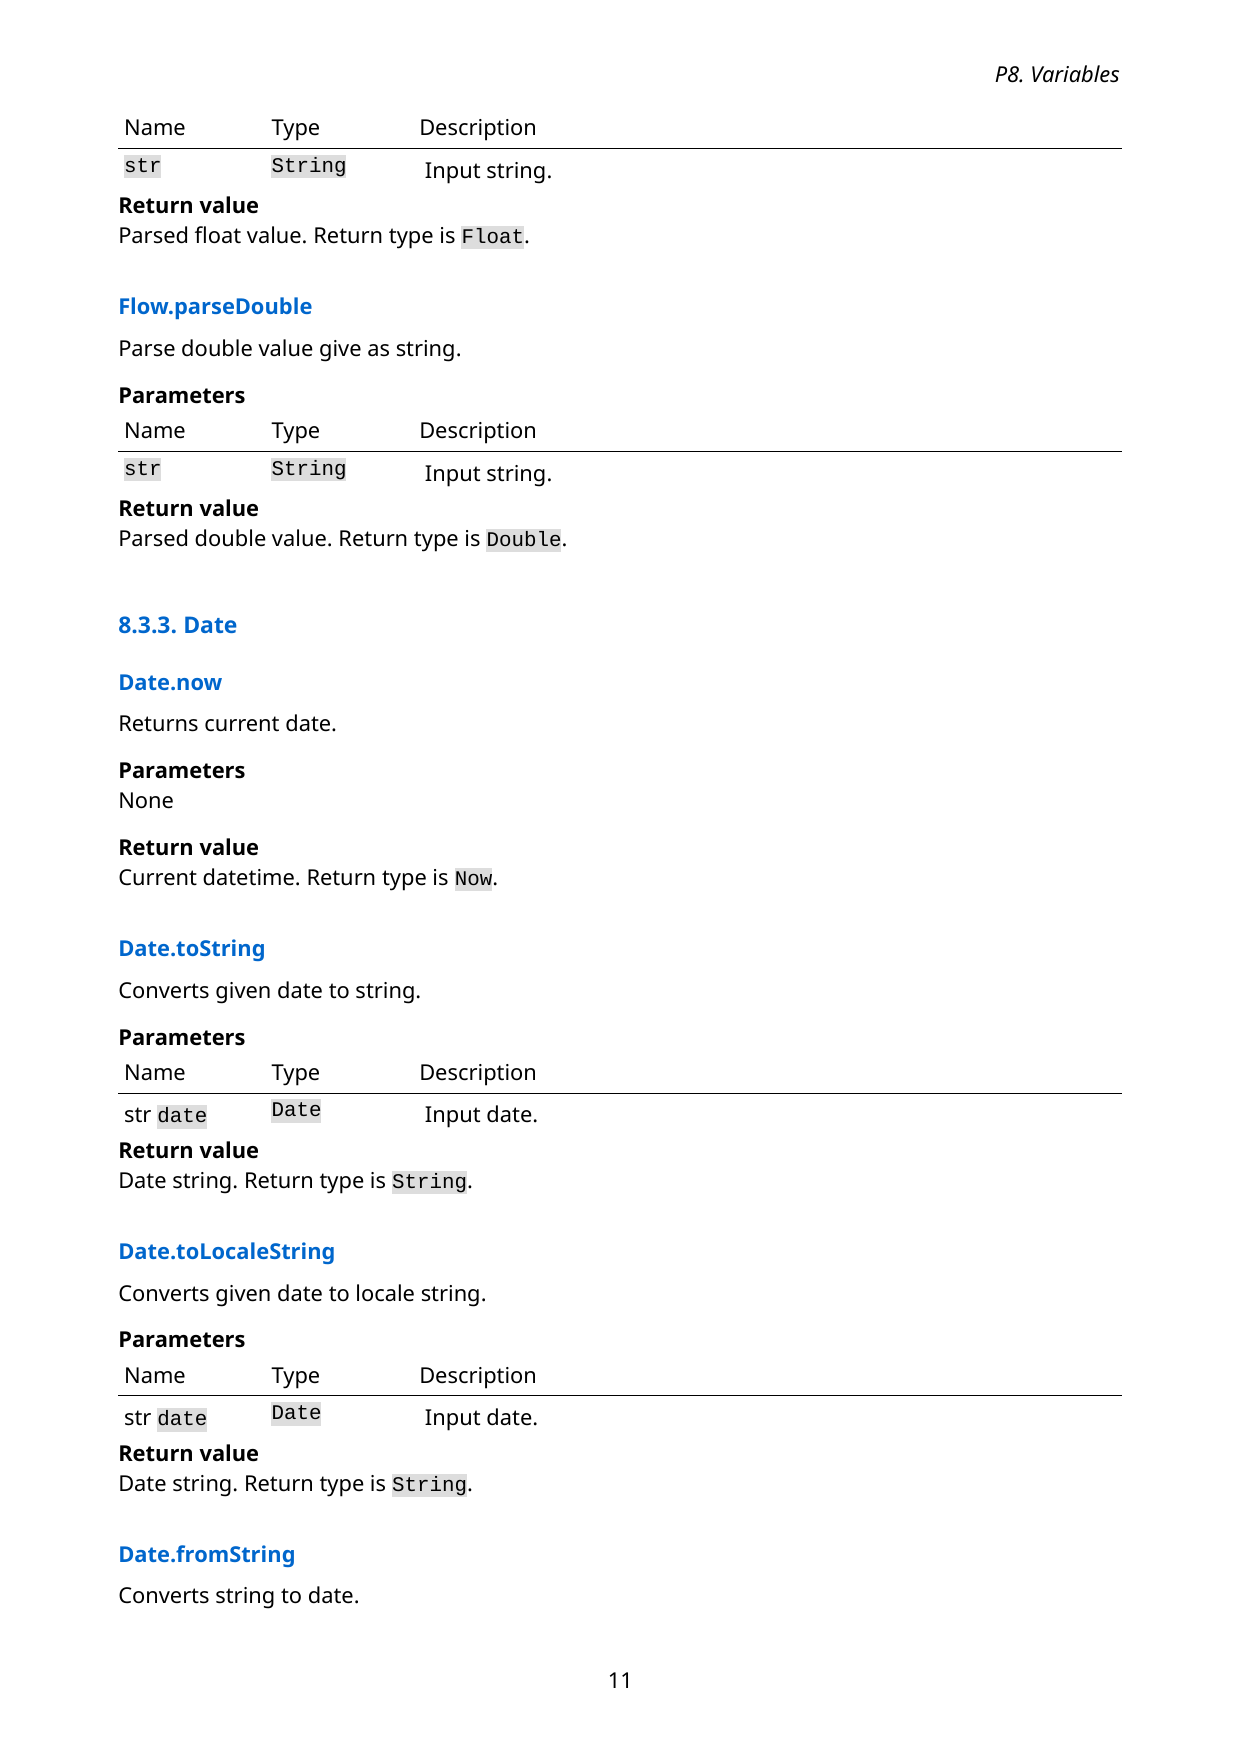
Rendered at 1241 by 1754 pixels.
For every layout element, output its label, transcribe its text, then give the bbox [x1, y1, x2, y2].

text Return value [118, 1438, 1122, 1467]
table_header Name [118, 1354, 266, 1395]
text Return value [118, 832, 1122, 862]
subtitle Date [118, 609, 1122, 640]
table_cell str [118, 452, 266, 493]
text Date string. Return type is String. [118, 1467, 1122, 1497]
table_header Type [266, 410, 413, 451]
text Returns current date. [118, 708, 1122, 738]
table_header Description [414, 1354, 1122, 1395]
table_cell str [118, 149, 266, 190]
table_cell Date [266, 1396, 413, 1438]
text Date string. Return type is String. [118, 1164, 1122, 1194]
table_header Type [266, 107, 413, 148]
subtitle Date.fromString [118, 1539, 1122, 1569]
text Converts string to date. [118, 1580, 1122, 1610]
subtitle Flow.parseDouble [118, 291, 1122, 321]
text Return value [118, 1135, 1122, 1164]
text Return value [118, 493, 1122, 523]
subtitle Date.toString [118, 933, 1122, 963]
table_header Name [118, 1051, 266, 1092]
text Converts given date to string. [118, 974, 1122, 1004]
table_cell String [266, 149, 413, 190]
text Return value [118, 190, 1122, 220]
text Current datetime. Return type is Now. [118, 862, 1122, 891]
table_header Description [414, 107, 1122, 148]
table_cell Input string. [414, 452, 1122, 493]
table_cell String [266, 452, 413, 493]
table_cell Date [266, 1094, 413, 1135]
table_header Type [266, 1051, 413, 1092]
table_header Type [266, 1354, 413, 1395]
text None [118, 785, 1122, 815]
table_cell Input date. [414, 1396, 1122, 1438]
text Parsed float value. Return type is Float. [118, 220, 1122, 250]
text Parameters [118, 380, 1122, 409]
table_header Name [118, 107, 266, 148]
text Parameters [118, 1021, 1122, 1051]
table_cell Input date. [414, 1094, 1122, 1135]
table_header Description [414, 1051, 1122, 1092]
text Parsed double value. Return type is Double. [118, 523, 1122, 553]
text Converts given date to locale string. [118, 1277, 1122, 1307]
text Parameters [118, 755, 1122, 785]
text Parameters [118, 1324, 1122, 1354]
table_cell str date [118, 1094, 266, 1135]
table_cell Input string. [414, 149, 1122, 190]
table_cell str date [118, 1396, 266, 1438]
table_header Name [118, 410, 266, 451]
text Parse double value give as string. [118, 333, 1122, 363]
subtitle Date.now [118, 667, 1122, 697]
table_header Description [414, 410, 1122, 451]
subtitle Date.toLocaleString [118, 1236, 1122, 1266]
